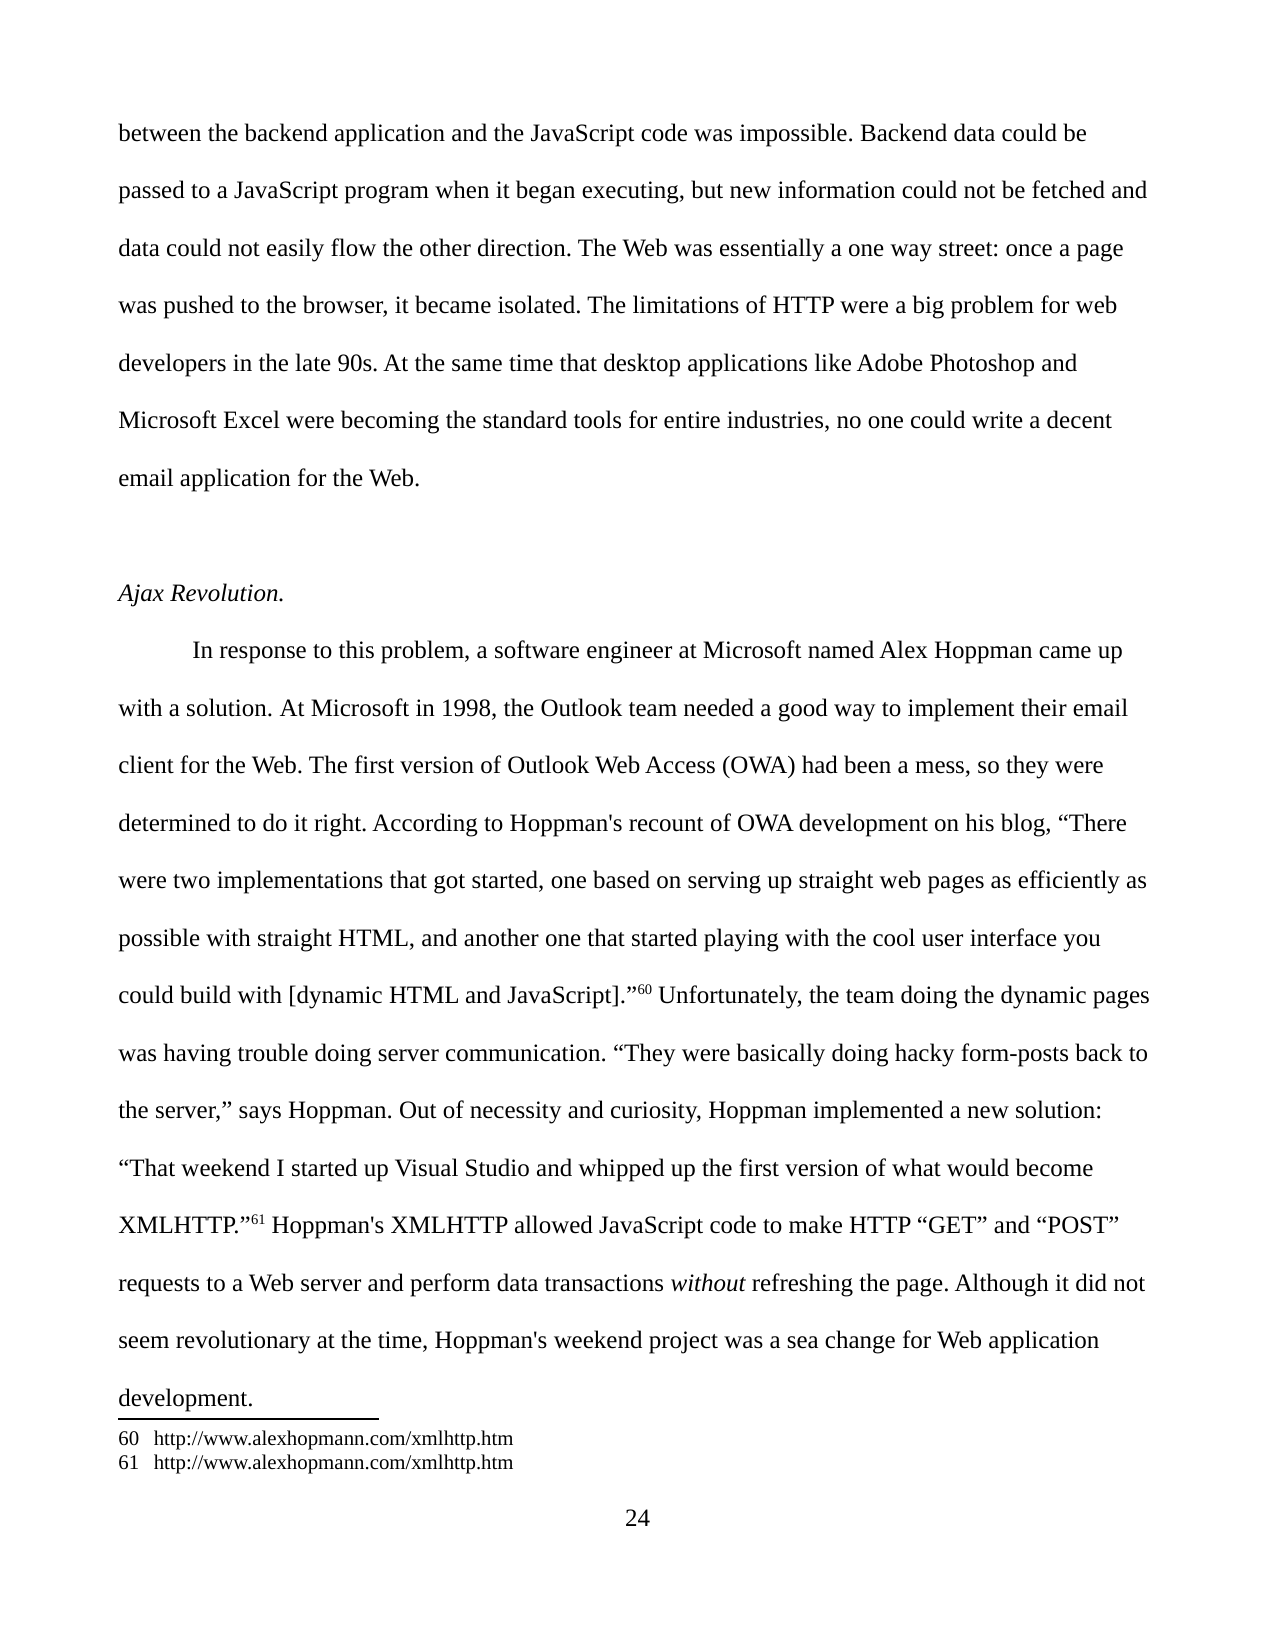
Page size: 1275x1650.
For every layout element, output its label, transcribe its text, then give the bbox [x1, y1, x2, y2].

text http://www.alexhopmann.com/xmlhttp.htm [118, 1426, 1157, 1449]
text http://www.alexhopmann.com/xmlhttp.htm [118, 1449, 1157, 1474]
text between the backend application and the JavaScript code was impossible. Backend data could be passed to a JavaScript program when it began executing, but new information could not be fetched and data could not easily flow the other direction. The Web was essentially a one way street: once a page was pushed to the browser, it became isolated. The limitations of HTTP were a big problem for web developers in the late 90s. At the same time that desktop applications like Adobe Photoshop and Microsoft Excel were becoming the standard tools for entire industries, no one could write a decent email application for the Web. [118, 118, 1157, 492]
text Ajax Revolution. [118, 578, 1157, 607]
text In response to this problem, a software engineer at Microsoft named Alex Hoppman came up with a solution. At Microsoft in 1998, the Outlook team needed a good way to implement their email client for the Web. The first version of Outlook Web Access (OWA) had been a mess, so they were determined to do it right. According to Hoppman's recount of OWA development on his blog, “There were two implementations that got started, one based on serving up straight web pages as efficiently as possible with straight HTML, and another one that started playing with the cool user interface you could build with [dynamic HTML and JavaScript].” Unfortunately, the team doing the dynamic pages was having trouble doing server communication. “They were basically doing hacky form-posts back to the server,” says Hoppman. Out of necessity and curiosity, Hoppman implemented a new solution: “That weekend I started up Visual Studio and whipped up the first version of what would become XMLHTTP.” Hoppman's XMLHTTP allowed JavaScript code to make HTTP “GET” and “POST” requests to a Web server and perform data transactions without refreshing the page. Although it did not seem revolutionary at the time, Hoppman's weekend project was a sea change for Web application development. [118, 636, 1157, 1412]
